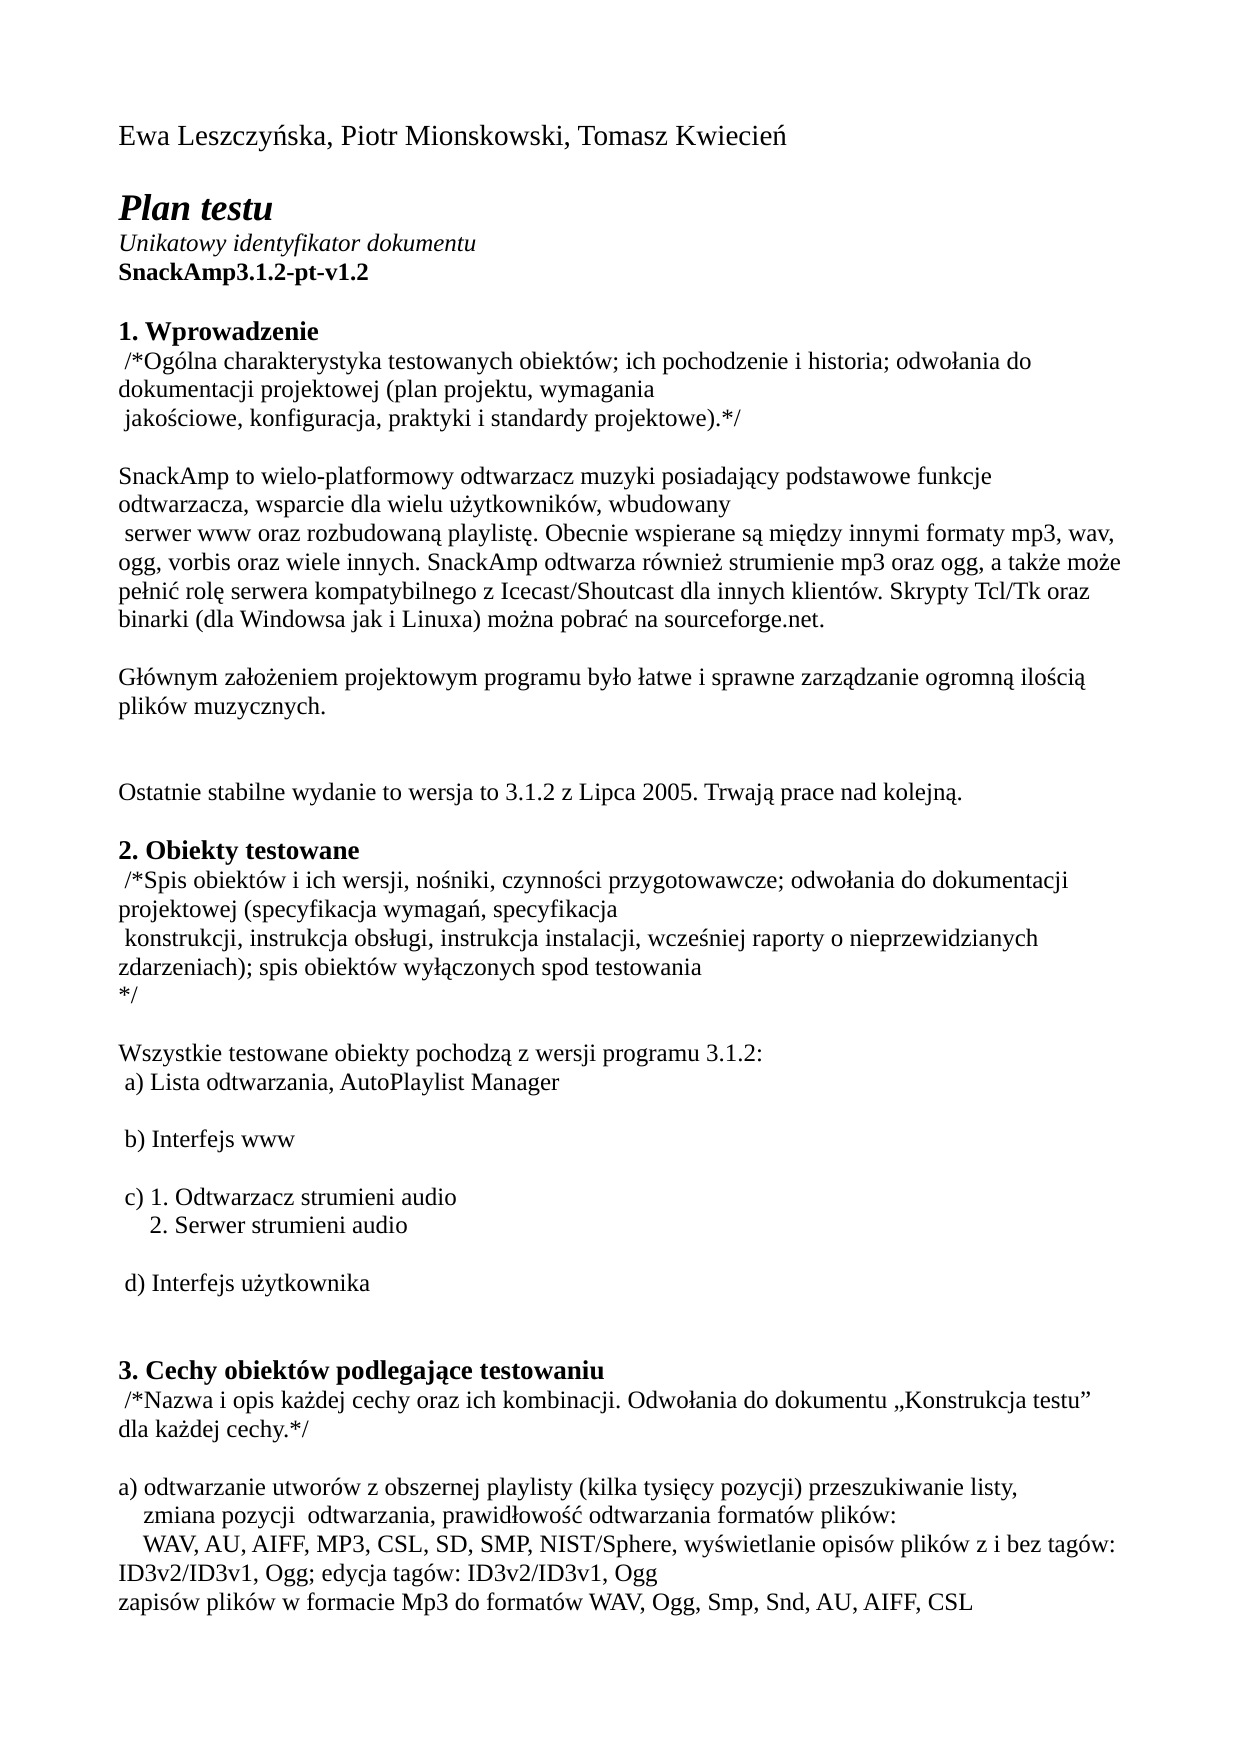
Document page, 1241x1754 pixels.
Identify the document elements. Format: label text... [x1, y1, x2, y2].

text zmiana pozycji odtwarzania, prawidłowość odtwarzania formatów plików: [118, 1501, 1122, 1529]
text WAV, AU, AIFF, MP3, CSL, SD, SMP, NIST/Sphere, wyświetlanie opisów plików z i bez tagów: [118, 1529, 1122, 1558]
text 2. Serwer strumieni audio d) Interfejs użytkownika 3. Cechy obiektów podlegające testowaniu /*Nazwa i opis każdej cechy oraz ich kombinacji. Odwołania do dokumentu „Konstrukcja testu” dla każdej cechy.*/ a) odtwarzanie utworów z obszernej playlisty (kilka tysięcy pozycji) przeszukiwanie listy, [118, 1211, 1122, 1501]
text 1. Wprowadzenie /*Ogólna charakterystyka testowanych obiektów; ich pochodzenie i historia; odwołania do dokumentacji projektowej (plan projektu, wymagania jakościowe, konfiguracja, praktyki i standardy projektowe).*/ SnackAmp to wielo-platformowy odtwarzacz muzyki posiadający podstawowe funkcje odtwarzacza, wsparcie dla wielu użytkowników, wbudowany serwer www oraz rozbudowaną playlistę. Obecnie wspierane są między innymi formaty mp3, wav, ogg, vorbis oraz wiele innych. SnackAmp odtwarza również strumienie mp3 oraz ogg, a także może pełnić rolę serwera kompatybilnego z Icecast/Shoutcast dla innych klientów. Skrypty Tcl/Tk oraz binarki (dla Windowsa jak i Linuxa) można pobrać na sourceforge.net. Głównym założeniem projektowym programu było łatwe i sprawne zarządzanie ogromną ilością plików muzycznych. Ostatnie stabilne wydanie to wersja to 3.1.2 z Lipca 2005. Trwają prace nad kolejną. 2. Obiekty testowane /*Spis obiektów i ich wersji, nośniki, czynności przygotowawcze; odwołania do dokumentacji projektowej (specyfikacja wymagań, specyfikacja konstrukcji, instrukcja obsługi, instrukcja instalacji, wcześniej raporty o nieprzewidzianych zdarzeniach); spis obiektów wyłączonych spod testowania */ Wszystkie testowane obiekty pochodzą z wersji programu 3.1.2: a) Lista odtwarzania, AutoPlaylist Manager b) Interfejs www c) 1. Odtwarzacz strumieni audio [118, 314, 1122, 1211]
text Ewa Leszczyńska, Piotr Mionskowski, Tomasz Kwiecień [118, 118, 1122, 152]
text zapisów plików w formacie Mp3 do formatów WAV, Ogg, Smp, Snd, AU, AIFF, CSL [118, 1587, 1122, 1616]
text Unikatowy identyfikator dokumentu SnackAmp3.1.2-pt-v1.2 [118, 228, 1122, 286]
text Plan testu [118, 185, 1122, 228]
text ID3v2/ID3v1, Ogg; edycja tagów: ID3v2/ID3v1, Ogg [118, 1558, 1122, 1587]
